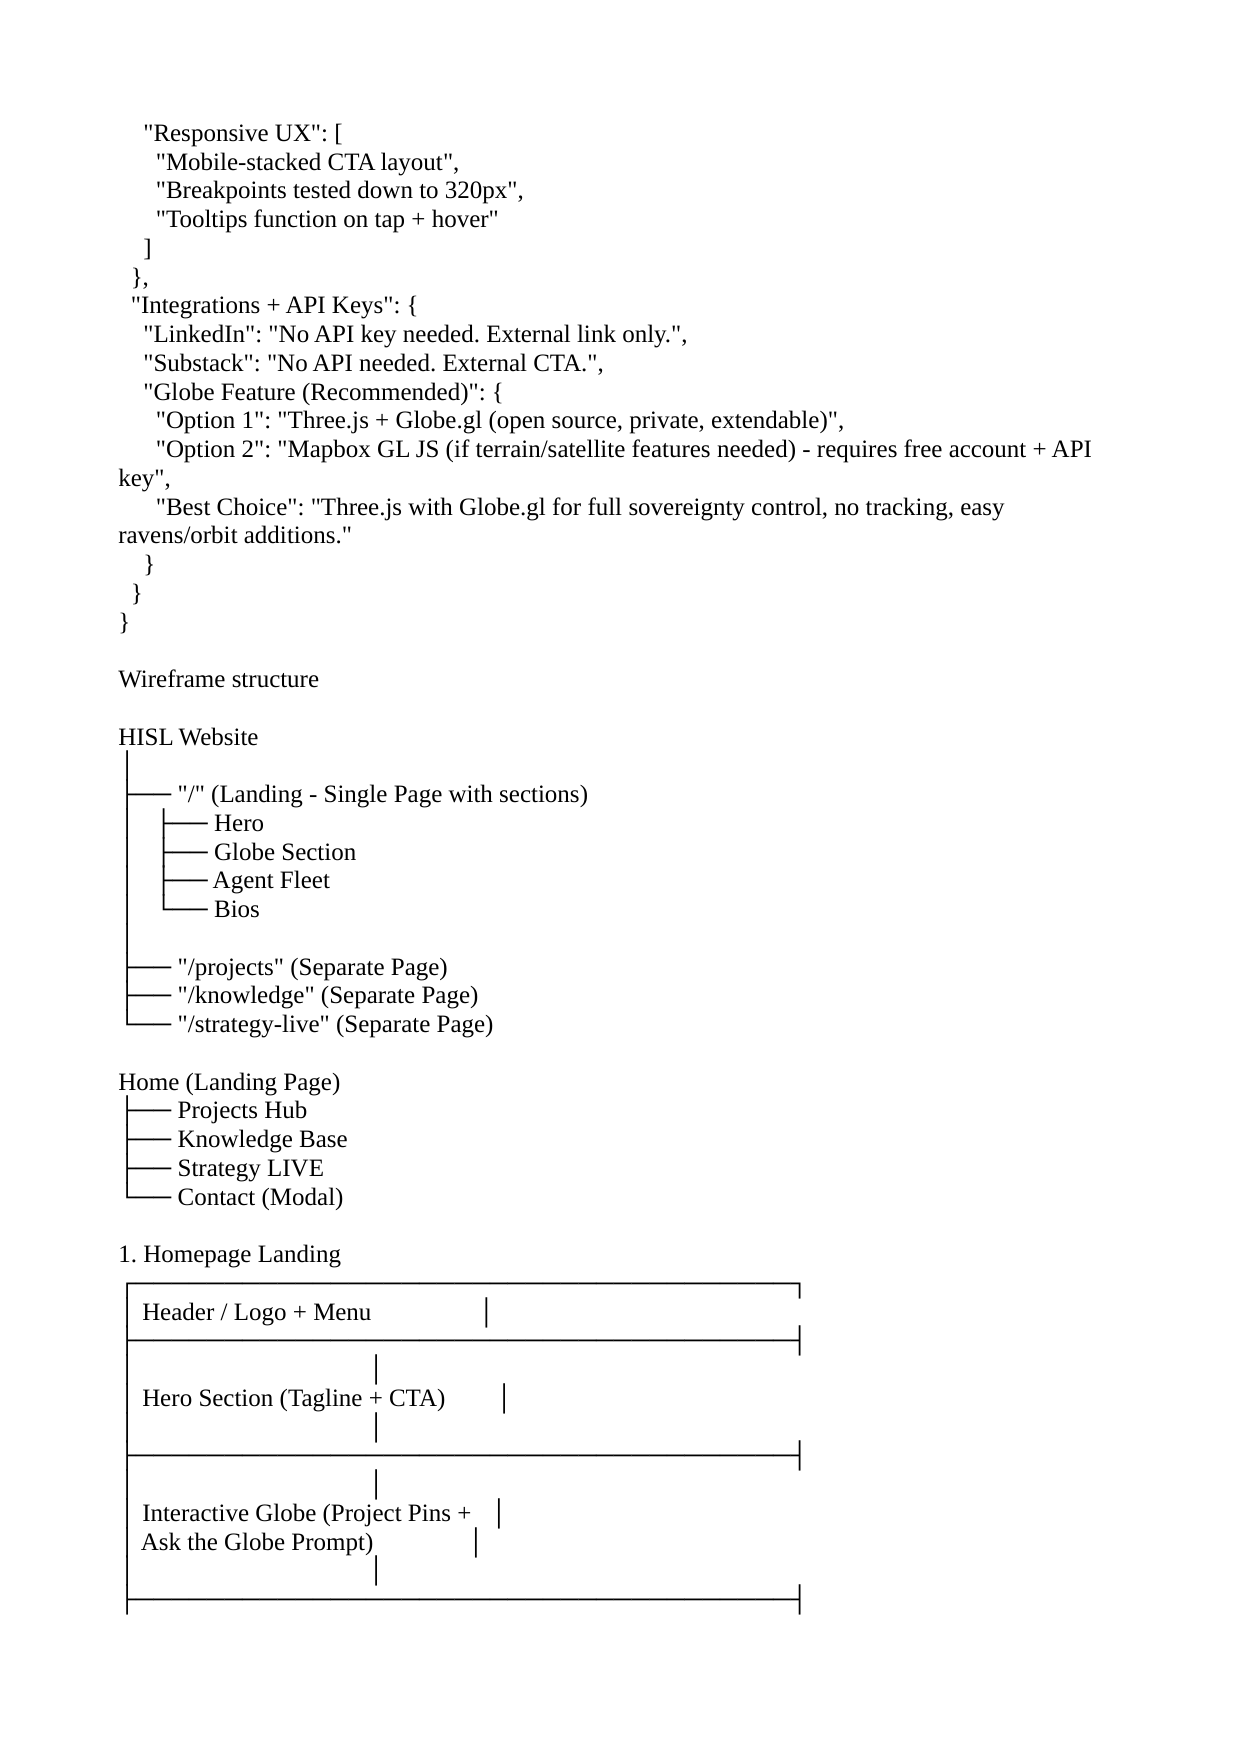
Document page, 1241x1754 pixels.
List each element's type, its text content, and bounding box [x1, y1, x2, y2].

text "Option 1": "Three.js + Globe.gl (open source, private, extendable)", [118, 406, 1122, 434]
text │ Header / Logo + Menu │ [128, 1297, 485, 1326]
text ┌─────────────────────────────────────┐ [118, 1268, 1122, 1297]
text │ │ [377, 1412, 1122, 1441]
text │ Interactive Globe (Project Pins + │ [128, 1498, 498, 1527]
text "Integrations + API Keys": { [118, 291, 1122, 319]
text Wireframe structure [118, 664, 1122, 693]
text } [118, 607, 1122, 636]
text "Responsive UX": [ [118, 118, 1122, 147]
text │ ├── Hero [164, 808, 1122, 837]
text ├── Projects Hub [128, 1096, 1122, 1124]
text "Option 2": "Mapbox GL JS (if terrain/satellite features needed) - requires free account + API key", [118, 434, 1122, 492]
text │ │ [118, 1469, 126, 1498]
text │ [118, 923, 126, 952]
text "LinkedIn": "No API key needed. External link only.", [118, 319, 1122, 348]
text ├─────────────────────────────────────┤ [128, 1584, 798, 1599]
text "Globe Feature (Recommended)": { [118, 377, 1122, 406]
text "Substack": "No API needed. External CTA.", [118, 348, 1122, 377]
text "Tooltips function on tap + hover" [118, 204, 1122, 233]
text │ [128, 751, 1122, 779]
text │ │ [118, 1412, 126, 1441]
text │ │ [128, 1412, 375, 1441]
text ├── "/projects" (Separate Page) [128, 952, 1122, 981]
text "Breakpoints tested down to 320px", [118, 176, 1122, 204]
text HISL Website [118, 722, 1122, 751]
text ├─────────────────────────────────────┤ [128, 1456, 798, 1469]
text │ ├── Hero [128, 808, 162, 837]
text │ │ [118, 1354, 126, 1383]
text │ [118, 751, 126, 779]
text ├── Knowledge Base [128, 1124, 1122, 1153]
text } [118, 549, 1122, 578]
text ├─────────────────────────────────────┤ [800, 1584, 1122, 1613]
text ├── Strategy LIVE [128, 1153, 1122, 1182]
text ├─────────────────────────────────────┤ [128, 1326, 798, 1340]
text }, [118, 262, 1122, 291]
text │ │ [118, 1556, 126, 1584]
text ├── "/knowledge" (Separate Page) [128, 981, 1122, 1009]
text │ ├── Hero [118, 808, 126, 837]
text │ │ [377, 1469, 1122, 1498]
text │ Hero Section (Tagline + CTA) │ [128, 1383, 503, 1412]
text │ ├── Globe Section [164, 837, 1122, 866]
text │ Header / Logo + Menu │ [487, 1297, 1122, 1326]
text └── Contact (Modal) [118, 1182, 1122, 1211]
text │ │ [377, 1556, 1122, 1584]
text │ Hero Section (Tagline + CTA) │ [505, 1383, 1122, 1412]
text │ Ask the Globe Prompt) │ [477, 1527, 1122, 1556]
text │ ├── Agent Fleet [128, 866, 162, 894]
text │ └── Bios [128, 894, 1122, 923]
text "Mobile-stacked CTA layout", [118, 147, 1122, 176]
text ├─────────────────────────────────────┤ [128, 1600, 798, 1613]
text ├─────────────────────────────────────┤ [800, 1441, 1122, 1469]
text │ Ask the Globe Prompt) │ [128, 1527, 475, 1556]
text "Best Choice": "Three.js with Globe.gl for full sovereignty control, no tracking, easy ravens/orbit additions." [118, 492, 1122, 549]
text Home (Landing Page) [118, 1067, 1122, 1096]
text 1. Homepage Landing [118, 1239, 1122, 1268]
text ├─────────────────────────────────────┤ [128, 1341, 798, 1354]
text │ │ [128, 1556, 375, 1584]
text │ ├── Globe Section [128, 837, 162, 866]
text } [118, 578, 1122, 607]
text │ │ [377, 1354, 1122, 1383]
text ├─────────────────────────────────────┤ [800, 1326, 1122, 1354]
text └── "/strategy-live" (Separate Page) [118, 1009, 1122, 1038]
text │ └── Bios [118, 894, 126, 923]
text ├─────────────────────────────────────┤ [128, 1441, 798, 1455]
text │ Interactive Globe (Project Pins + │ [500, 1498, 1122, 1527]
text │ │ [128, 1354, 375, 1383]
text │ [128, 923, 1122, 952]
text │ ├── Agent Fleet [164, 866, 1122, 894]
text ├── "/" (Landing - Single Page with sections) [128, 779, 1122, 808]
text ] [118, 233, 1122, 262]
text │ │ [128, 1469, 375, 1498]
